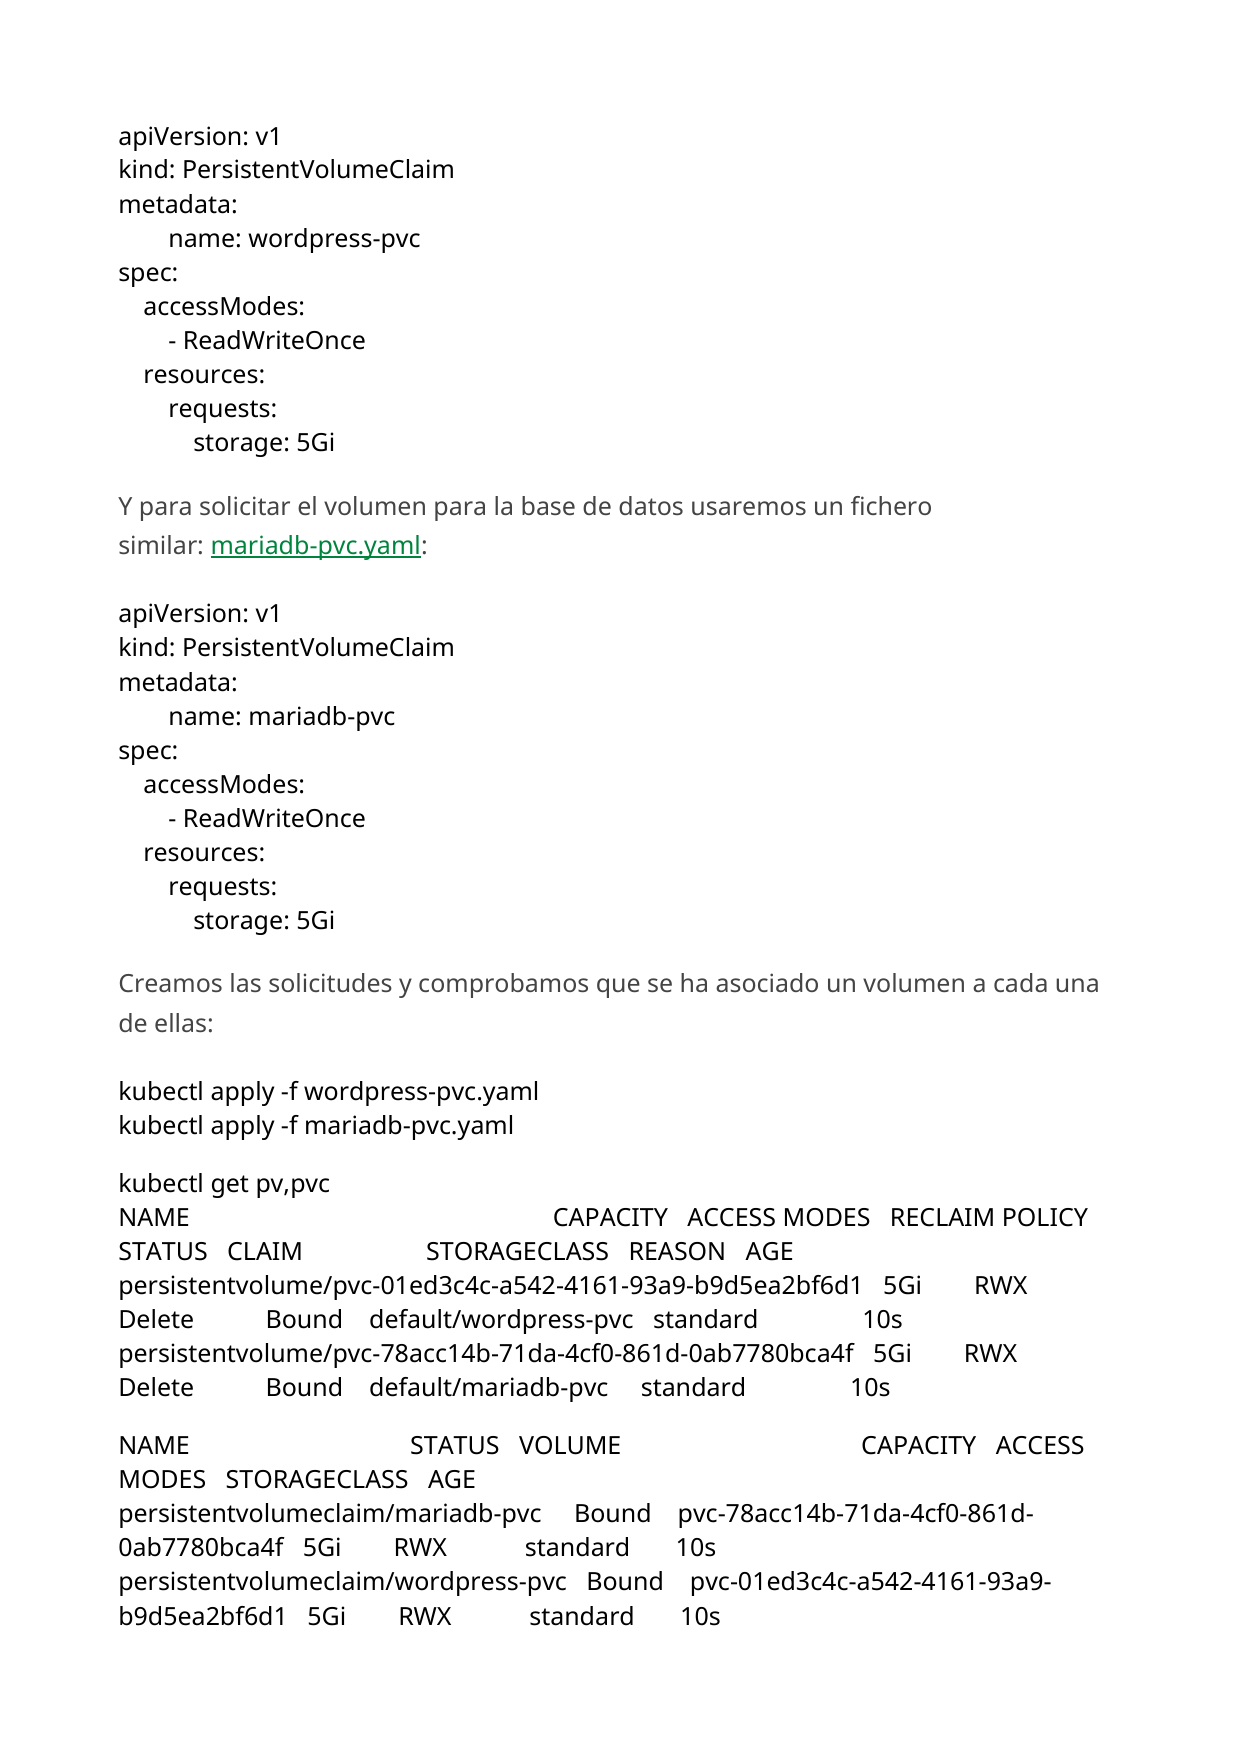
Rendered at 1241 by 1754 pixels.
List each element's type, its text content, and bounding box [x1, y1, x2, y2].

text kubectl apply -f mariadb-pvc.yaml [118, 1108, 1122, 1142]
text apiVersion: v1 [118, 118, 1122, 152]
text kubectl get pv,pvc [118, 1166, 1122, 1200]
text kind: PersistentVolumeClaim [118, 630, 1122, 664]
text name: mariadb-pvc [118, 698, 1122, 732]
text persistentvolumeclaim/mariadb-pvc Bound pvc-78acc14b-71da-4cf0-861d-0ab7780bca4f 5Gi RWX standard 10s [118, 1496, 1122, 1564]
text kind: PersistentVolumeClaim [118, 152, 1122, 186]
text metadata: [118, 664, 1122, 698]
text requests: [118, 868, 1122, 903]
text accessModes: [118, 288, 1122, 322]
text resources: [118, 834, 1122, 868]
text kubectl apply -f wordpress-pvc.yaml [118, 1074, 1122, 1108]
text Y para solicitar el volumen para la base de datos usaremos un fichero similar: mariadb-pvc.yaml: [118, 488, 1122, 561]
text requests: [118, 391, 1122, 425]
text persistentvolume/pvc-01ed3c4c-a542-4161-93a9-b9d5ea2bf6d1 5Gi RWX Delete Bound default/wordpress-pvc standard 10s [118, 1268, 1122, 1336]
text - ReadWriteOnce [118, 800, 1122, 834]
text storage: 5Gi [118, 425, 1122, 459]
text persistentvolumeclaim/wordpress-pvc Bound pvc-01ed3c4c-a542-4161-93a9-b9d5ea2bf6d1 5Gi RWX standard 10s [118, 1564, 1122, 1632]
text apiVersion: v1 [118, 596, 1122, 630]
text spec: [118, 254, 1122, 288]
text resources: [118, 357, 1122, 391]
text Creamos las solicitudes y comprobamos que se ha asociado un volumen a cada una de ellas: [118, 966, 1122, 1039]
text NAME CAPACITY ACCESS MODES RECLAIM POLICY STATUS CLAIM STORAGECLASS REASON AGE [118, 1200, 1122, 1268]
text spec: [118, 732, 1122, 766]
text metadata: [118, 186, 1122, 220]
text - ReadWriteOnce [118, 322, 1122, 357]
text storage: 5Gi [118, 903, 1122, 937]
text accessModes: [118, 766, 1122, 800]
text NAME STATUS VOLUME CAPACITY ACCESS MODES STORAGECLASS AGE [118, 1428, 1122, 1496]
text persistentvolume/pvc-78acc14b-71da-4cf0-861d-0ab7780bca4f 5Gi RWX Delete Bound default/mariadb-pvc standard 10s [118, 1336, 1122, 1404]
text name: wordpress-pvc [118, 220, 1122, 254]
